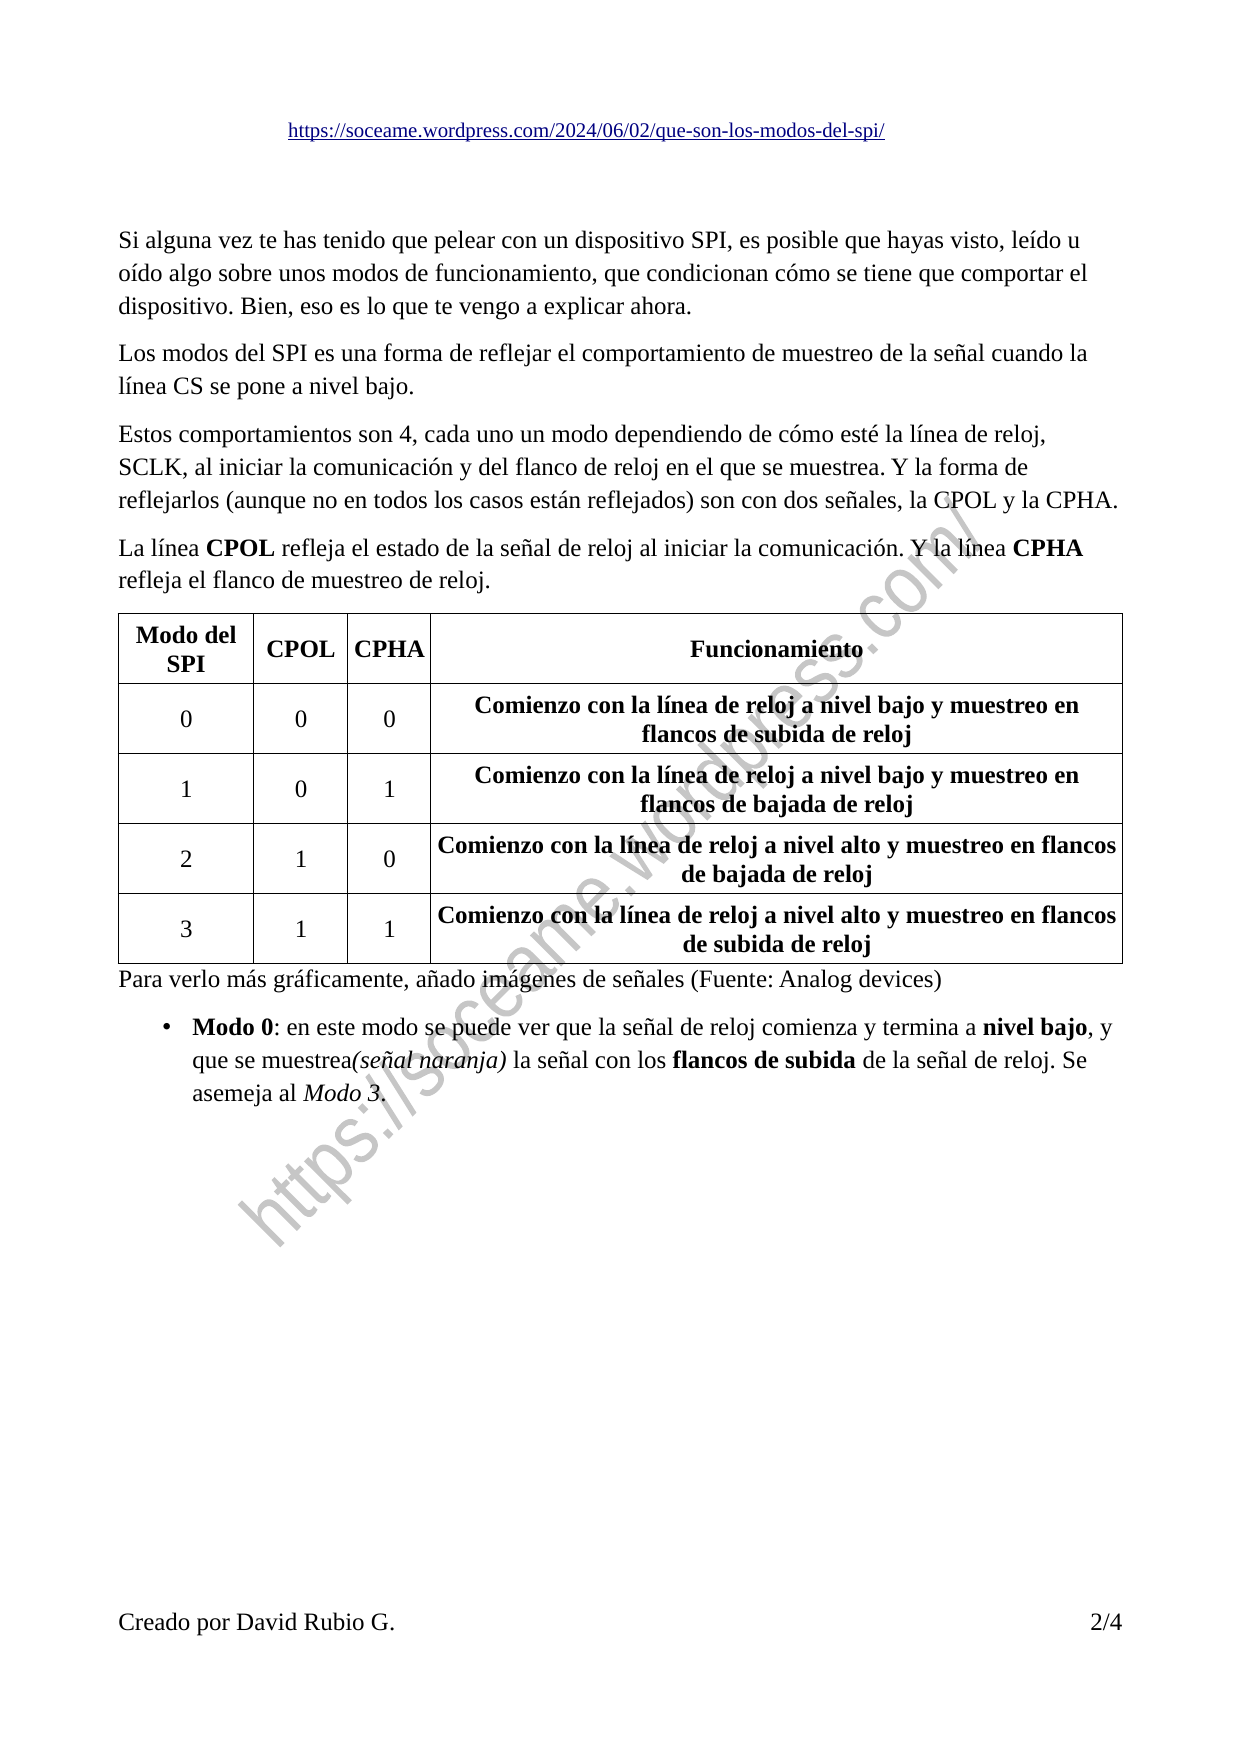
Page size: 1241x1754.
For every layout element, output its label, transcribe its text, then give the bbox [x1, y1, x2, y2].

text La línea CPOL refleja el estado de la señal de reloj al iniciar la comunicación. Y la línea CPHA refleja el flanco de muestreo de reloj. [118, 533, 1122, 594]
table_cell 1 [254, 824, 347, 893]
table_cell Comienzo con la línea de reloj a nivel bajo y muestreo en flancos de subida de reloj [431, 684, 1122, 753]
table_cell 3 [119, 894, 253, 963]
table_cell 0 [348, 824, 430, 893]
table_header CPOL [254, 614, 347, 683]
text Para verlo más gráficamente, añado imágenes de señales (Fuente: Analog devices) [118, 964, 1122, 993]
text Estos comportamientos son 4, cada uno un modo dependiendo de cómo esté la línea de reloj, SCLK, al iniciar la comunicación y del flanco de reloj en el que se muestrea. Y la forma de reflejarlos (aunque no en todos los casos están reflejados) son con dos señales, la CPOL y la CPHA. [118, 419, 1122, 514]
table_header Funcionamiento [431, 614, 1122, 683]
table_cell 1 [119, 754, 253, 823]
table_cell 0 [254, 754, 347, 823]
table_cell 1 [254, 894, 347, 963]
list Modo 0: en este modo se puede ver que la señal de reloj comienza y termina a nivel bajo, y que se muestrea(señal naranja) la señal con los flancos de subida de la señal de reloj. Se asemeja al Modo 3. [162, 1012, 1122, 1107]
text Los modos del SPI es una forma de reflejar el comportamiento de muestreo de la señal cuando la línea CS se pone a nivel bajo. [118, 338, 1122, 400]
table_header CPHA [348, 614, 430, 683]
table_cell 0 [119, 684, 253, 753]
table_header Modo del SPI [119, 614, 253, 683]
table_cell 0 [254, 684, 347, 753]
table_cell 1 [348, 894, 430, 963]
table_cell Comienzo con la línea de reloj a nivel bajo y muestreo en flancos de bajada de reloj [431, 754, 1122, 823]
table_cell Comienzo con la línea de reloj a nivel alto y muestreo en flancos de bajada de reloj [431, 824, 1122, 893]
table_cell 0 [348, 684, 430, 753]
text Si alguna vez te has tenido que pelear con un dispositivo SPI, es posible que hayas visto, leído u oído algo sobre unos modos de funcionamiento, que condicionan cómo se tiene que comportar el dispositivo. Bien, eso es lo que te vengo a explicar ahora. [118, 225, 1122, 319]
table_cell Comienzo con la línea de reloj a nivel alto y muestreo en flancos de subida de reloj [431, 894, 1122, 963]
table_cell 1 [348, 754, 430, 823]
table_cell 2 [119, 824, 253, 893]
